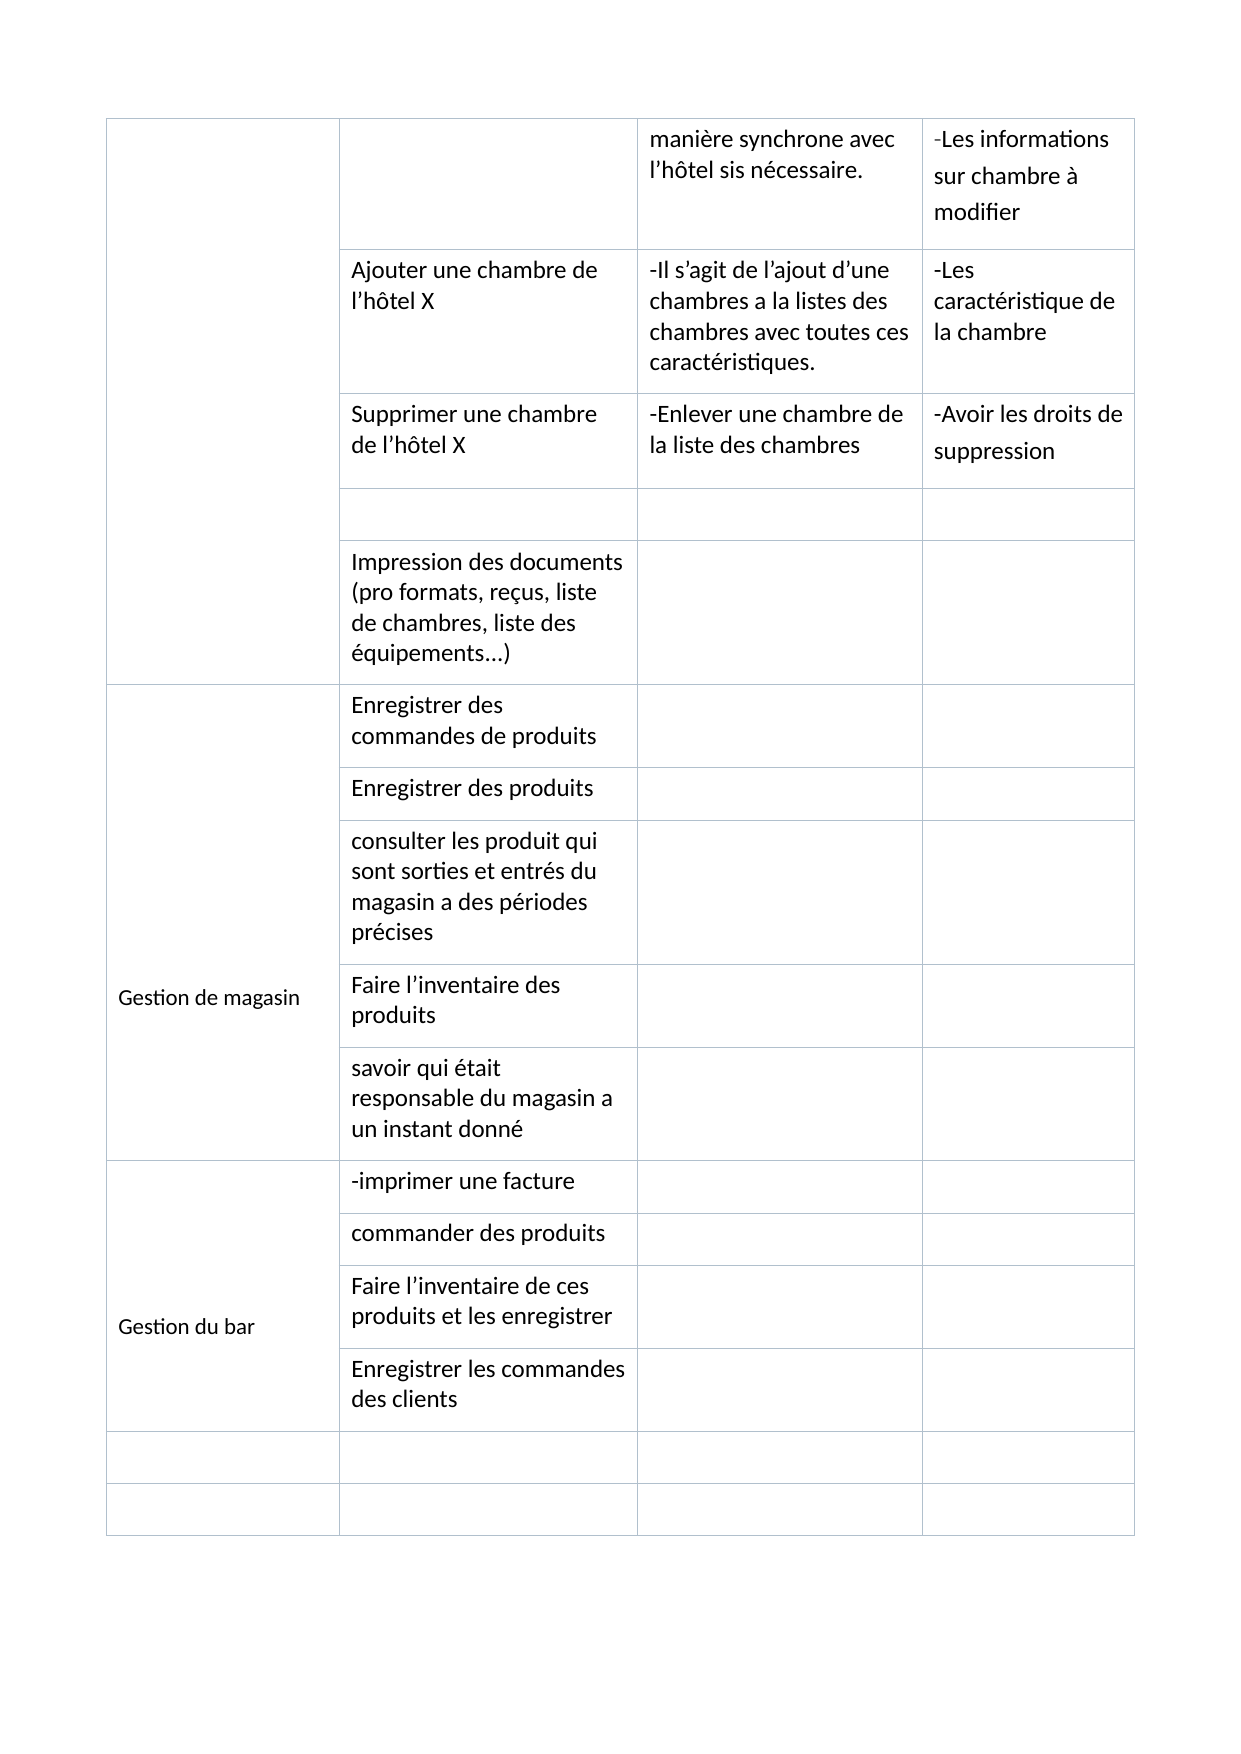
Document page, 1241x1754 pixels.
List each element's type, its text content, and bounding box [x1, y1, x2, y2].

table_cell Impression des documents (pro formats, reçus, liste de chambres, liste des équipements...) [340, 541, 637, 684]
table_cell -Les caractéristique de la chambre [923, 250, 1134, 393]
table_cell [923, 1048, 1134, 1160]
table_cell manière synchrone avec l’hôtel sis nécessaire. [638, 119, 922, 249]
table_cell Supprimer une chambre de l’hôtel X [340, 394, 637, 488]
table_cell [923, 1349, 1134, 1431]
table_cell [340, 119, 637, 249]
table_cell -Les informations sur chambre à modifier [923, 119, 1134, 249]
table_cell [923, 821, 1134, 964]
table_cell [923, 1432, 1134, 1483]
table_cell savoir qui était responsable du magasin a un instant donné [340, 1048, 637, 1160]
table_cell [638, 541, 922, 684]
table_cell consulter les produit qui sont sorties et entrés du magasin a des périodes précises [340, 821, 637, 964]
table_cell [340, 1484, 637, 1535]
table_cell [638, 965, 922, 1047]
table_cell [638, 1214, 922, 1265]
table_cell Ajouter une chambre de l’hôtel X [340, 250, 637, 393]
table_cell [638, 1484, 922, 1535]
table_cell [923, 1161, 1134, 1212]
table_cell [340, 1432, 637, 1483]
table_cell Faire l’inventaire des produits [340, 965, 637, 1047]
table_cell -Avoir les droits de suppression [923, 394, 1134, 488]
table_cell -imprimer une facture [340, 1161, 637, 1212]
table_cell [638, 1349, 922, 1431]
table_cell [923, 1484, 1134, 1535]
table_cell Enregistrer des commandes de produits [340, 685, 637, 767]
table_cell [638, 1161, 922, 1212]
table_cell Gestion de magasin [107, 685, 339, 1160]
table_cell [638, 1266, 922, 1348]
table_cell Enregistrer des produits [340, 768, 637, 820]
table_cell [923, 1266, 1134, 1348]
table_cell [638, 1432, 922, 1483]
table_cell [638, 1048, 922, 1160]
table_cell [107, 119, 339, 684]
table_cell [340, 489, 637, 540]
table_cell [923, 965, 1134, 1047]
table_cell [923, 489, 1134, 540]
table_cell -Il s’agit de l’ajout d’une chambres a la listes des chambres avec toutes ces caractéristiques. [638, 250, 922, 393]
table_cell -Enlever une chambre de la liste des chambres [638, 394, 922, 488]
table_cell [638, 821, 922, 964]
table_cell [638, 489, 922, 540]
table_cell [107, 1432, 339, 1483]
table_cell [923, 1214, 1134, 1265]
table_cell [923, 541, 1134, 684]
table_cell commander des produits [340, 1214, 637, 1265]
table_cell [638, 685, 922, 767]
table_cell Faire l’inventaire de ces produits et les enregistrer [340, 1266, 637, 1348]
table_cell [107, 1484, 339, 1535]
table_cell [923, 685, 1134, 767]
table_cell Enregistrer les commandes des clients [340, 1349, 637, 1431]
table_cell [923, 768, 1134, 820]
table_cell Gestion du bar [107, 1161, 339, 1431]
table_cell [638, 768, 922, 820]
